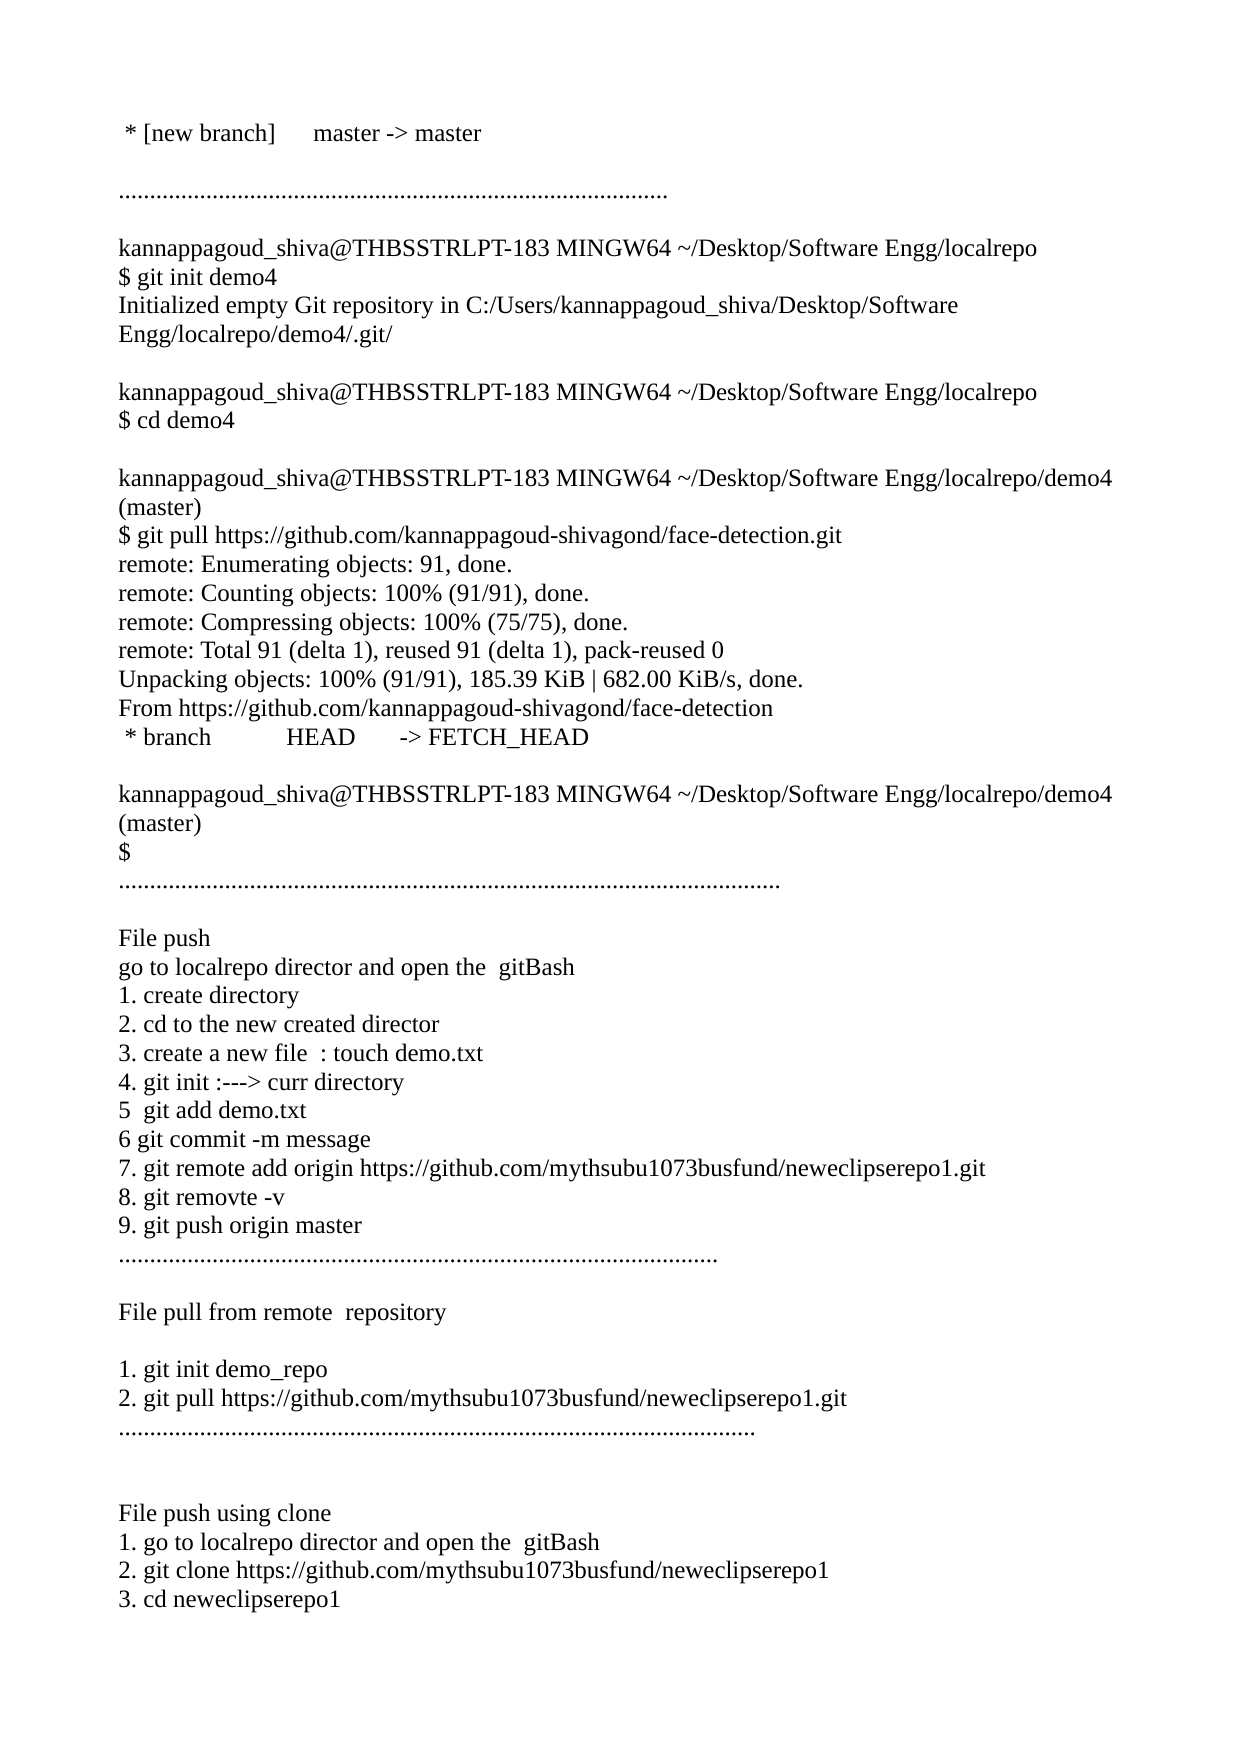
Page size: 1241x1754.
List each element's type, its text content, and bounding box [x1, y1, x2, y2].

text 1. go to localrepo director and open the gitBash [118, 1527, 1122, 1556]
text kannappagoud_shiva@THBSSTRLPT-183 MINGW64 ~/Desktop/Software Engg/localrepo/demo4 (master) [118, 463, 1122, 521]
text 1. create directory [118, 981, 1122, 1009]
text kannappagoud_shiva@THBSSTRLPT-183 MINGW64 ~/Desktop/Software Engg/localrepo/demo4 (master) [118, 779, 1122, 837]
text From https://github.com/kannappagoud-shivagond/face-detection [118, 693, 1122, 722]
text kannappagoud_shiva@THBSSTRLPT-183 MINGW64 ~/Desktop/Software Engg/localrepo [118, 233, 1122, 262]
text Unpacking objects: 100% (91/91), 185.39 KiB | 682.00 KiB/s, done. [118, 664, 1122, 693]
text $ git init demo4 [118, 262, 1122, 291]
text $ [118, 837, 1122, 866]
text * [new branch] master -> master [118, 118, 1122, 147]
text ...................................................................................................... [118, 1412, 1122, 1441]
text 8. git removte -v [118, 1182, 1122, 1211]
text remote: Enumerating objects: 91, done. [118, 549, 1122, 578]
text 3. create a new file : touch demo.txt [118, 1038, 1122, 1067]
text 2. git pull https://github.com/mythsubu1073busfund/neweclipserepo1.git [118, 1383, 1122, 1412]
text kannappagoud_shiva@THBSSTRLPT-183 MINGW64 ~/Desktop/Software Engg/localrepo [118, 377, 1122, 406]
text go to localrepo director and open the gitBash [118, 952, 1122, 981]
text File push using clone [118, 1498, 1122, 1527]
text File push [118, 923, 1122, 952]
text File pull from remote repository [118, 1297, 1122, 1326]
text ........................................................................................ [118, 176, 1122, 204]
text $ cd demo4 [118, 406, 1122, 434]
text 6 git commit -m message [118, 1124, 1122, 1153]
text 2. cd to the new created director [118, 1009, 1122, 1038]
text 2. git clone https://github.com/mythsubu1073busfund/neweclipserepo1 [118, 1556, 1122, 1584]
text .......................................................................................................... [118, 866, 1122, 894]
text 1. git init demo_repo [118, 1354, 1122, 1383]
text 5 git add demo.txt [118, 1096, 1122, 1124]
text * branch HEAD -> FETCH_HEAD [118, 722, 1122, 751]
text remote: Compressing objects: 100% (75/75), done. [118, 607, 1122, 636]
text 4. git init :---> curr directory [118, 1067, 1122, 1096]
text 3. cd neweclipserepo1 [118, 1584, 1122, 1613]
text 9. git push origin master [118, 1211, 1122, 1239]
text Initialized empty Git repository in C:/Users/kannappagoud_shiva/Desktop/Software Engg/localrepo/demo4/.git/ [118, 291, 1122, 348]
text remote: Total 91 (delta 1), reused 91 (delta 1), pack-reused 0 [118, 636, 1122, 664]
text remote: Counting objects: 100% (91/91), done. [118, 578, 1122, 607]
text 7. git remote add origin https://github.com/mythsubu1073busfund/neweclipserepo1.git [118, 1153, 1122, 1182]
text ................................................................................................ [118, 1239, 1122, 1268]
text $ git pull https://github.com/kannappagoud-shivagond/face-detection.git [118, 521, 1122, 549]
